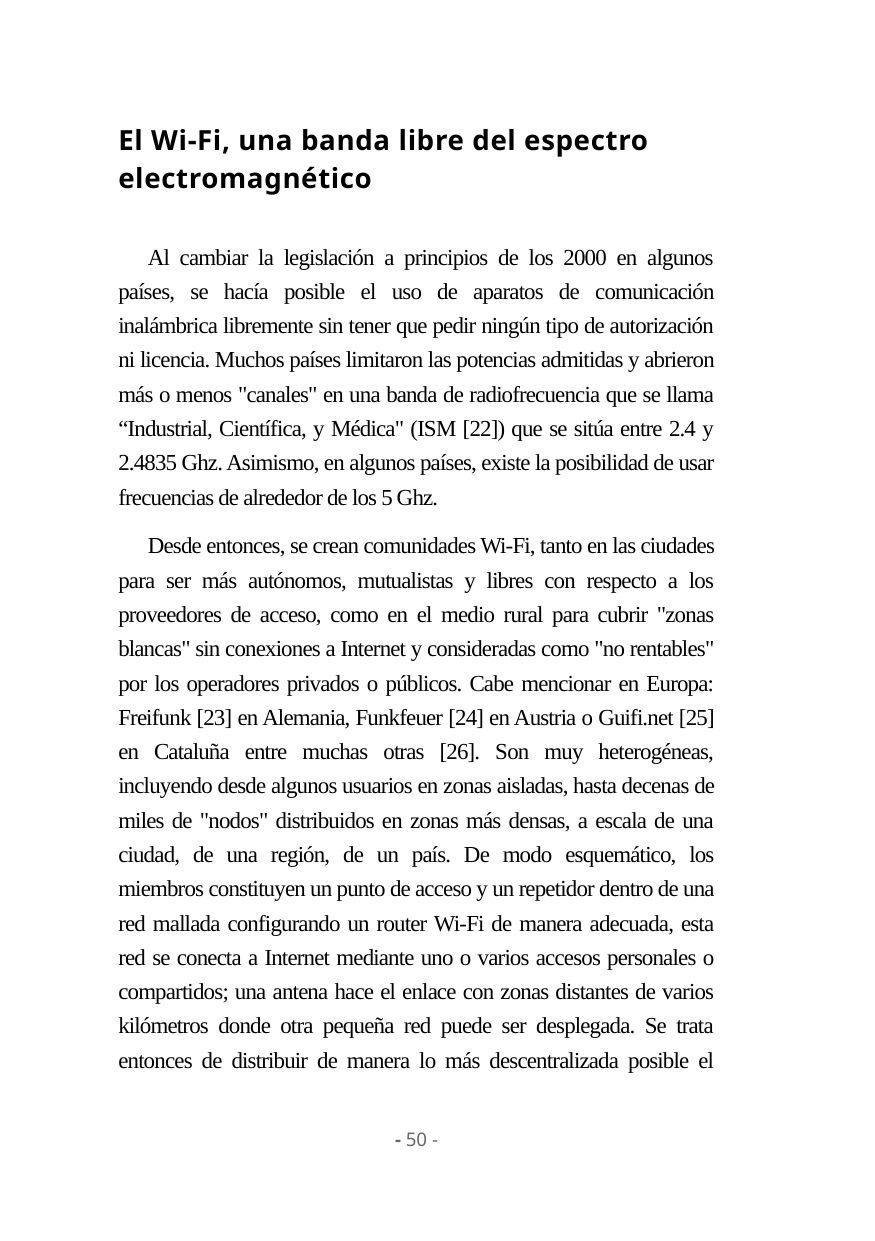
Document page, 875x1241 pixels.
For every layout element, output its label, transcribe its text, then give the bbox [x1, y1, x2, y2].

text Desde entonces, se crean comunidades Wi-Fi, tanto en las ciudades para ser más autónomos, mutualistas y libres con respecto a los proveedores de acceso, como en el medio rural para cubrir "zonas blancas" sin conexiones a Internet y consideradas como "no rentables" por los operadores privados o públicos. Cabe mencionar en Europa: Freifunk [23] en Alemania, Funkfeuer [24] en Austria o Guifi.net [25] en Cataluña entre muchas otras [26]. Son muy heterogéneas, incluyendo desde algunos usuarios en zonas aisladas, hasta decenas de miles de "nodos" distribuidos en zonas más densas, a escala de una ciudad, de una región, de un país. De modo esquemático, los miembros constituyen un punto de acceso y un repetidor dentro de una red mallada configurando un router Wi-Fi de manera adecuada, esta red se conecta a Internet mediante uno o varios accesos personales o compartidos; una antena hace el enlace con zonas distantes de varios kilómetros donde otra pequeña red puede ser desplegada. Se trata entonces de distribuir de manera lo más descentralizada posible el [118, 527, 714, 1075]
subtitle El Wi-Fi, una banda libre del espectro electromagnético [118, 121, 714, 196]
text Al cambiar la legislación a principios de los 2000 en algunos países, se hacía posible el uso de aparatos de comunicación inalámbrica libremente sin tener que pedir ningún tipo de autorización ni licencia. Muchos países limitaron las potencias admitidas y abrieron más o menos "canales" en una banda de radiofrecuencia que se llama “Industrial, Científica, y Médica" (ISM [22]) que se sitúa entre 2.4 y 2.4835 Ghz. Asimismo, en algunos países, existe la posibilidad de usar frecuencias de alrededor de los 5 Ghz. [118, 238, 714, 512]
